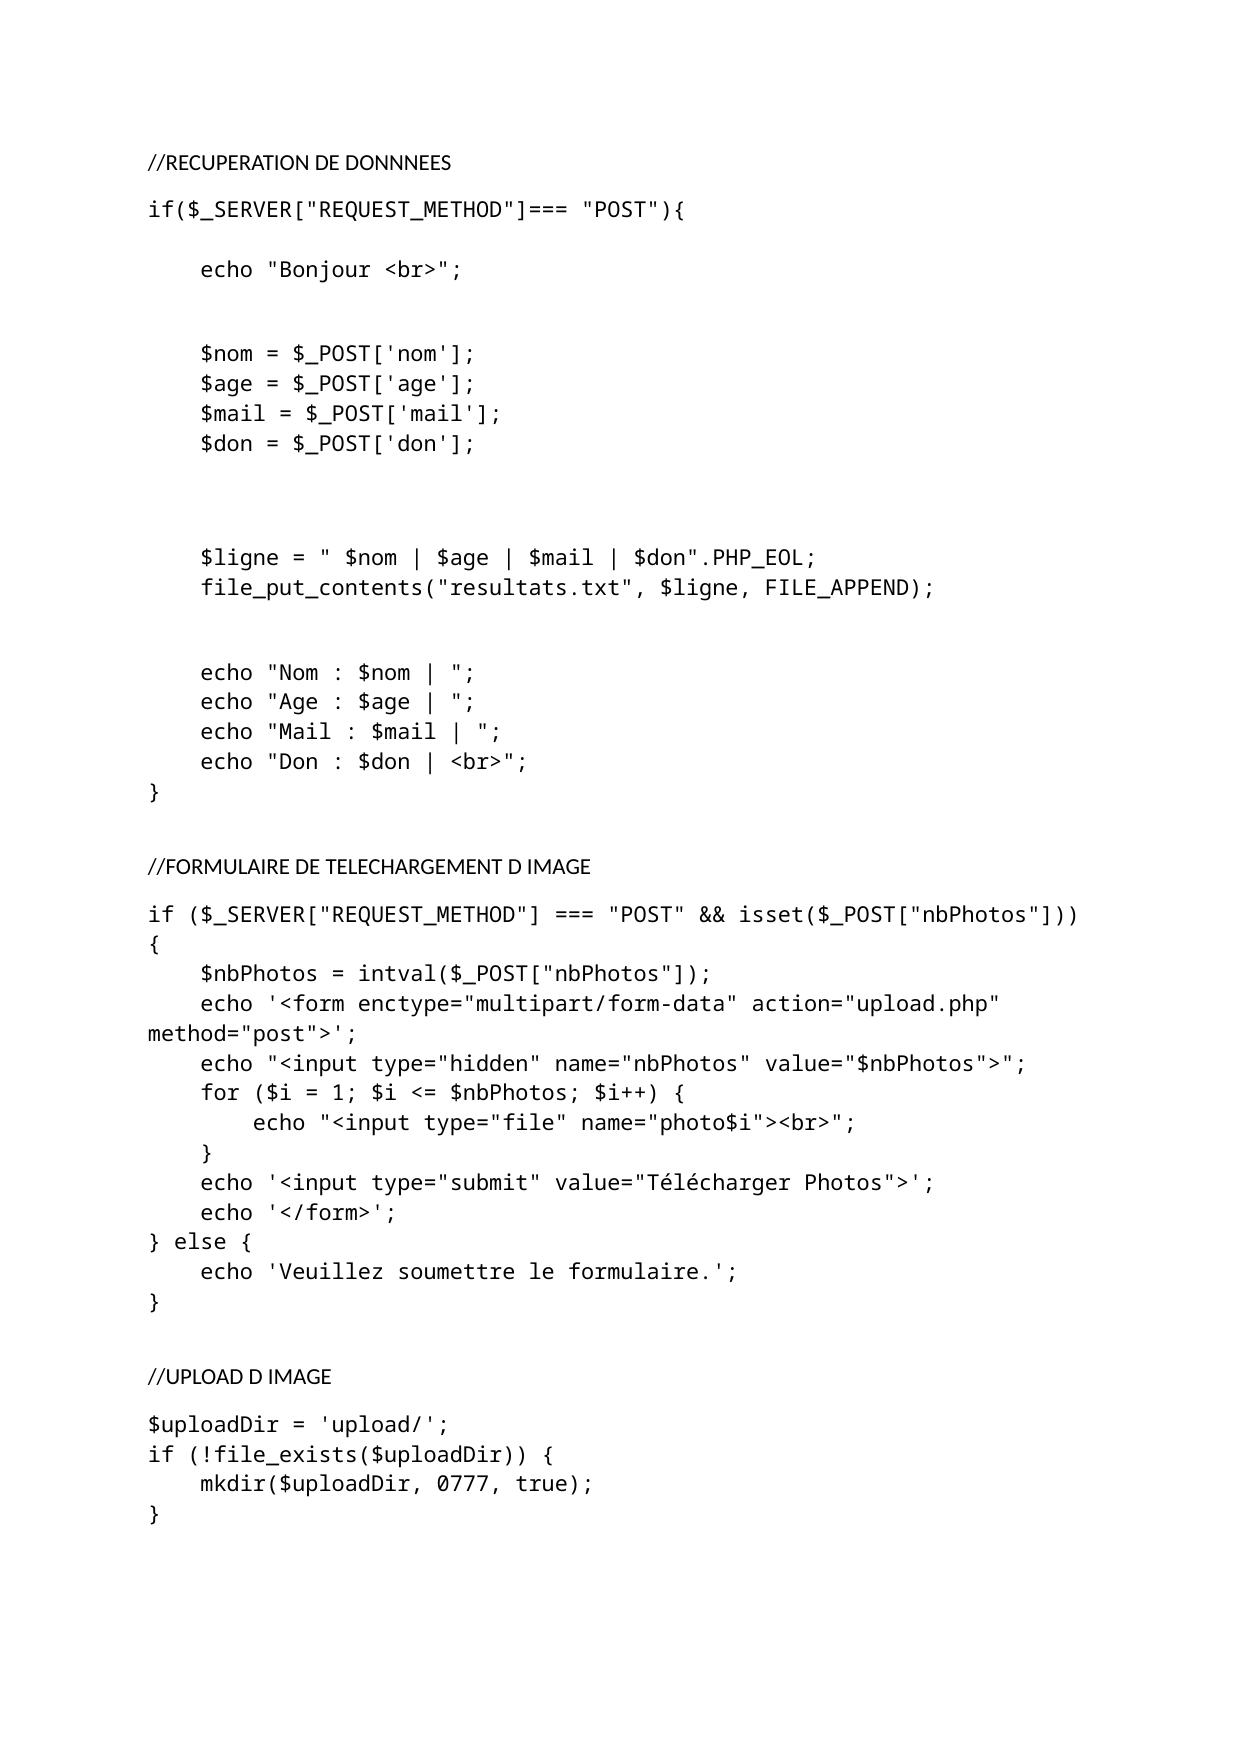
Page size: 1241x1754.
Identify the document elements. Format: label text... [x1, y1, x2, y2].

text $nbPhotos = intval($_POST["nbPhotos"]); [148, 958, 1093, 988]
text $nom = $_POST['nom']; [148, 338, 1093, 368]
text } [148, 1286, 1093, 1316]
text } else { [148, 1226, 1093, 1256]
text $age = $_POST['age']; [148, 368, 1093, 398]
text echo '</form>'; [148, 1196, 1093, 1226]
text echo '<form enctype="multipart/form-data" action="upload.php" method="post">'; [148, 988, 1093, 1047]
text echo "Age : $age | "; [148, 686, 1093, 716]
text echo "Bonjour <br>"; [148, 254, 1093, 283]
text //FORMULAIRE DE TELECHARGEMENT D IMAGE [148, 852, 1093, 880]
text echo '<input type="submit" value="Télécharger Photos">'; [148, 1167, 1093, 1196]
text } [148, 1498, 1093, 1528]
text echo "<input type="file" name="photo$i"><br>"; [148, 1107, 1093, 1137]
text echo "Mail : $mail | "; [148, 716, 1093, 746]
text if ($_SERVER["REQUEST_METHOD"] === "POST" && isset($_POST["nbPhotos"])) { [148, 898, 1093, 958]
text $uploadDir = 'upload/'; [148, 1409, 1093, 1438]
text mkdir($uploadDir, 0777, true); [148, 1468, 1093, 1498]
text //UPLOAD D IMAGE [148, 1362, 1093, 1390]
text $don = $_POST['don']; [148, 428, 1093, 457]
text $mail = $_POST['mail']; [148, 398, 1093, 428]
text for ($i = 1; $i <= $nbPhotos; $i++) { [148, 1077, 1093, 1107]
text echo "<input type="hidden" name="nbPhotos" value="$nbPhotos">"; [148, 1047, 1093, 1077]
text if (!file_exists($uploadDir)) { [148, 1438, 1093, 1468]
text echo "Nom : $nom | "; [148, 656, 1093, 686]
text if($_SERVER["REQUEST_METHOD"]=== "POST"){ [148, 194, 1093, 224]
text echo 'Veuillez soumettre le formulaire.'; [148, 1256, 1093, 1286]
text echo "Don : $don | <br>"; [148, 746, 1093, 776]
text } [148, 1137, 1093, 1167]
text file_put_contents("resultats.txt", $ligne, FILE_APPEND); [148, 572, 1093, 602]
text $ligne = " $nom | $age | $mail | $don".PHP_EOL; [148, 542, 1093, 572]
text } [148, 776, 1093, 805]
text //RECUPERATION DE DONNNEES [148, 148, 1093, 176]
